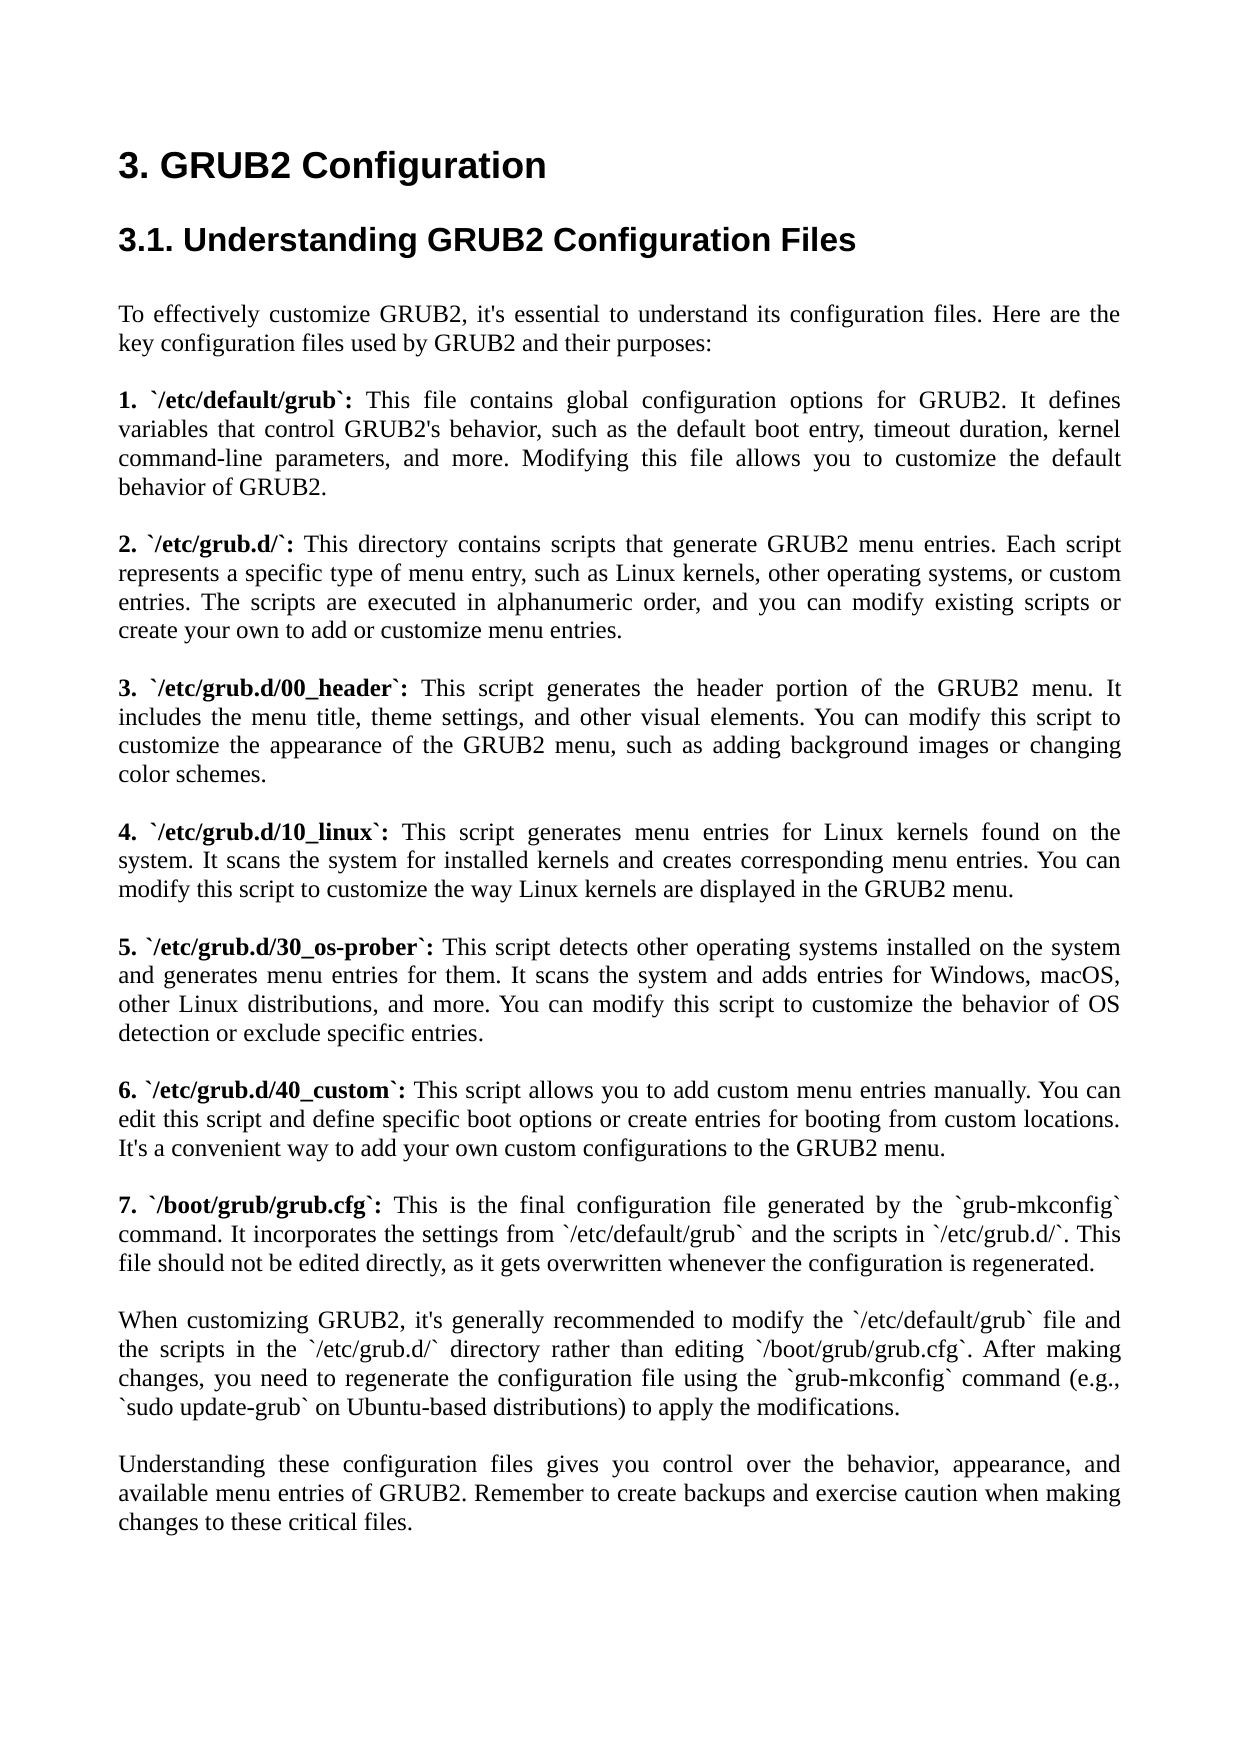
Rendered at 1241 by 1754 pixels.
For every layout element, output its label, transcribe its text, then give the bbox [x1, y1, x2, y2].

subtitle 3.1. Understanding GRUB2 Configuration Files [118, 219, 1122, 258]
text Understanding these configuration files gives you control over the behavior, appearance, and available menu entries of GRUB2. Remember to create backups and exercise caution when making changes to these critical files. [118, 1449, 1122, 1536]
text 1. `/etc/default/grub`: This file contains global configuration options for GRUB2. It defines variables that control GRUB2's behavior, such as the default boot entry, timeout duration, kernel command-line parameters, and more. Modifying this file allows you to customize the default behavior of GRUB2. [118, 386, 1122, 501]
text To effectively customize GRUB2, it's essential to understand its configuration files. Here are the key configuration files used by GRUB2 and their purposes: [118, 299, 1122, 357]
text 4. `/etc/grub.d/10_linux`: This script generates menu entries for Linux kernels found on the system. It scans the system for installed kernels and creates corresponding menu entries. You can modify this script to customize the way Linux kernels are displayed in the GRUB2 menu. [118, 817, 1122, 903]
text When customizing GRUB2, it's generally recommended to modify the `/etc/default/grub` file and the scripts in the `/etc/grub.d/` directory rather than editing `/boot/grub/grub.cfg`. After making changes, you need to regenerate the configuration file using the `grub-mkconfig` command (e.g., `sudo update-grub` on Ubuntu-based distributions) to apply the modifications. [118, 1306, 1122, 1421]
text 5. `/etc/grub.d/30_os-prober`: This script detects other operating systems installed on the system and generates menu entries for them. It scans the system and adds entries for Windows, macOS, other Linux distributions, and more. You can modify this script to customize the behavior of OS detection or exclude specific entries. [118, 932, 1122, 1047]
text 3. `/etc/grub.d/00_header`: This script generates the header portion of the GRUB2 menu. It includes the menu title, theme settings, and other visual elements. You can modify this script to customize the appearance of the GRUB2 menu, such as adding background images or changing color schemes. [118, 673, 1122, 788]
text 6. `/etc/grub.d/40_custom`: This script allows you to add custom menu entries manually. You can edit this script and define specific boot options or create entries for booting from custom locations. It's a convenient way to add your own custom configurations to the GRUB2 menu. [118, 1076, 1122, 1162]
text 2. `/etc/grub.d/`: This directory contains scripts that generate GRUB2 menu entries. Each script represents a specific type of menu entry, such as Linux kernels, other operating systems, or custom entries. The scripts are executed in alphanumeric order, and you can modify existing scripts or create your own to add or customize menu entries. [118, 529, 1122, 644]
text 7. `/boot/grub/grub.cfg`: This is the final configuration file generated by the `grub-mkconfig` command. It incorporates the settings from `/etc/default/grub` and the scripts in `/etc/grub.d/`. This file should not be edited directly, as it gets overwritten whenever the configuration is regenerated. [118, 1191, 1122, 1277]
subtitle 3. GRUB2 Configuration [118, 143, 1122, 186]
